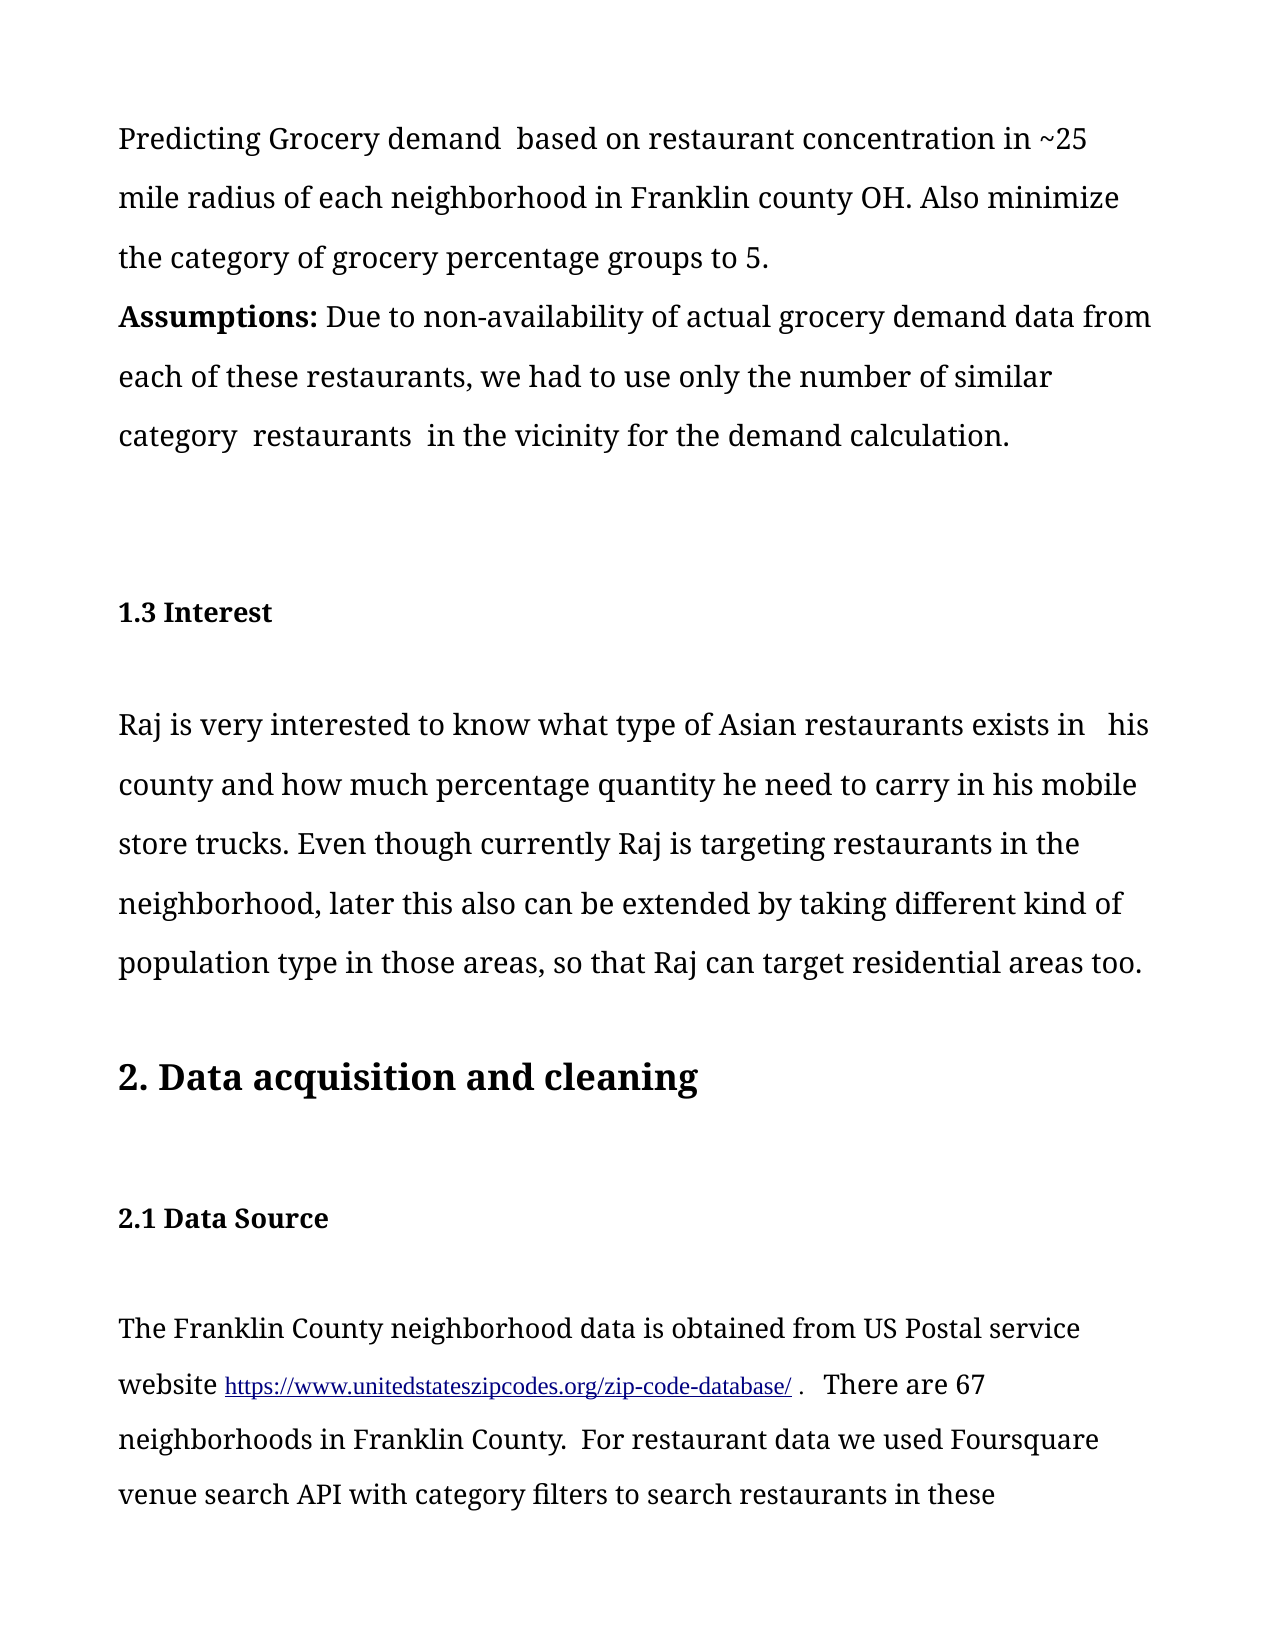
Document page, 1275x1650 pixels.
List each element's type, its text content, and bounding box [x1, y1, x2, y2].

text Raj is very interested to know what type of Asian restaurants exists in his county and how much percentage quantity he need to carry in his mobile store trucks. Even though currently Raj is targeting restaurants in the neighborhood, later this also can be extended by taking different kind of population type in those areas, so that Raj can target residential areas too. [118, 704, 1157, 982]
text The Franklin County neighborhood data is obtained from US Postal service website https://www.unitedstateszipcodes.org/zip-code-database/ . There are 67 neighborhoods in Franklin County. For restaurant data we used Foursquare venue search API with category filters to search restaurants in these [118, 1310, 1157, 1513]
text Assumptions: Due to non-availability of actual grocery demand data from each of these restaurants, we had to use only the number of similar category restaurants in the vicinity for the demand calculation. [118, 297, 1157, 455]
text 2. Data acquisition and cleaning [118, 1052, 1157, 1101]
text 1.3 Interest [118, 594, 1157, 631]
text 2.1 Data Source [118, 1199, 1157, 1236]
text Predicting Grocery demand based on restaurant concentration in ~25 mile radius of each neighborhood in Franklin county OH. Also minimize the category of grocery percentage groups to 5. [118, 118, 1157, 277]
